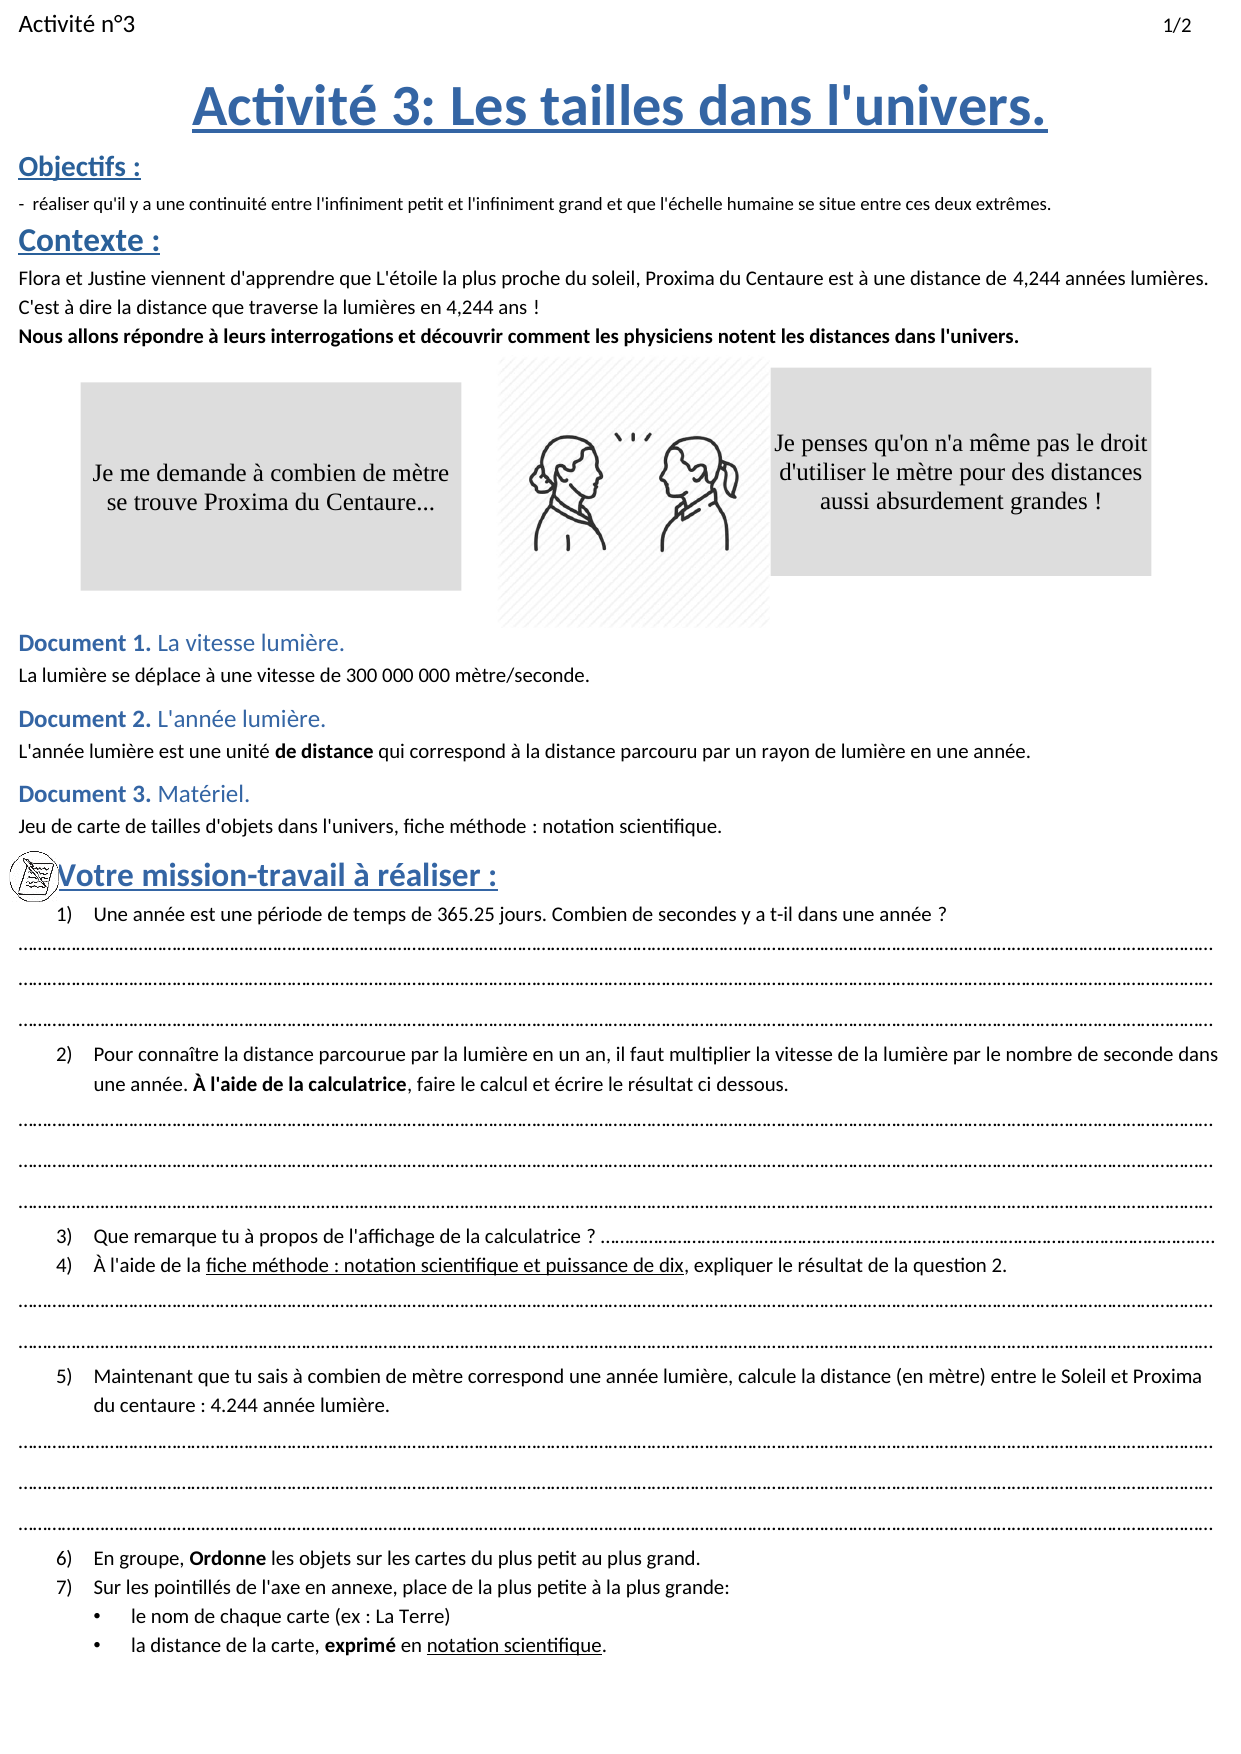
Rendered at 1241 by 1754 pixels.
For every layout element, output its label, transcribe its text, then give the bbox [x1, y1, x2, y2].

list Sur les pointillés de l'axe en annexe, place de la plus petite à la plus grande: [56, 1574, 1221, 1599]
text Document 1. La vitesse lumière. [18, 627, 1221, 657]
text …………………………………………………………………………………………………………………………………………………………………………………………………………………………… [18, 930, 1221, 956]
text Flora et Justine viennent d'apprendre que L'étoile la plus proche du soleil, Proxima du Centaure est à une distance de 4,244 années lumières. C'est à dire la distance que traverse la lumières en 4,244 ans ! [18, 265, 1221, 320]
list Que remarque tu à propos de l'affichage de la calculatrice ? ……………………………………………………………………………………………………………….. [56, 1223, 1221, 1248]
text …………………………………………………………………………………………………………………………………………………………………………………………………………………………… [18, 1328, 1221, 1354]
list À l'aide de la fiche méthode : notation scientifique et puissance de dix, expliquer le résultat de la question 2. [56, 1252, 1221, 1278]
list En groupe, Ordonne les objets sur les cartes du plus petit au plus grand. [56, 1545, 1221, 1570]
picture [496, 355, 771, 629]
text Nous allons répondre à leurs interrogations et découvrir comment les physiciens notent les distances dans l'univers. [18, 324, 1221, 349]
text La lumière se déplace à une vitesse de 300 000 000 mètre/seconde. [18, 662, 1221, 687]
list Maintenant que tu sais à combien de mètre correspond une année lumière, calcule la distance (en mètre) entre le Soleil et Proxima du centaure : 4.244 année lumière. [56, 1363, 1221, 1418]
text Votre mission-travail à réaliser : [59, 854, 1221, 895]
text …………………………………………………………………………………………………………………………………………………………………………………………………………………………… [18, 1510, 1221, 1535]
text Objectifs : [18, 139, 1221, 185]
picture [9, 851, 59, 902]
list la distance de la carte, exprimé en notation scientifique. [93, 1632, 1221, 1658]
text …………………………………………………………………………………………………………………………………………………………………………………………………………………………… [18, 1469, 1221, 1494]
title Activité 3: Les tailles dans l'univers. [18, 68, 1221, 139]
text L'année lumière est une unité de distance qui correspond à la distance parcouru par un rayon de lumière en une année. [18, 738, 1221, 763]
text …………………………………………………………………………………………………………………………………………………………………………………………………………………………… [18, 1007, 1221, 1032]
text Document 2. L'année lumière. [18, 703, 1221, 733]
list le nom de chaque carte (ex : La Terre) [93, 1603, 1221, 1629]
text …………………………………………………………………………………………………………………………………………………………………………………………………………………………… [18, 1428, 1221, 1453]
text Contexte : [18, 218, 1221, 259]
text …………………………………………………………………………………………………………………………………………………………………………………………………………………………… [18, 1287, 1221, 1313]
list Pour connaître la distance parcourue par la lumière en un an, il faut multiplier la vitesse de la lumière par le nombre de seconde dans une année. À l'aide de la calculatrice, faire le calcul et écrire le résultat ci dessous. [56, 1042, 1221, 1096]
text Document 3. Matériel. [18, 779, 1221, 809]
text …………………………………………………………………………………………………………………………………………………………………………………………………………………………… [18, 966, 1221, 991]
text …………………………………………………………………………………………………………………………………………………………………………………………………………………………… [18, 1106, 1221, 1131]
text …………………………………………………………………………………………………………………………………………………………………………………………………………………………… [18, 1147, 1221, 1172]
list Une année est une période de temps de 365.25 jours. Combien de secondes y a t-il dans une année ? [56, 901, 1221, 927]
text - réaliser qu'il y a une continuité entre l'infiniment petit et l'infiniment grand et que l'échelle humaine se situe entre ces deux extrêmes. [18, 192, 1221, 215]
text Jeu de carte de tailles d'objets dans l'univers, fiche méthode : notation scientifique. [18, 814, 1221, 839]
text …………………………………………………………………………………………………………………………………………………………………………………………………………………………… [18, 1188, 1221, 1213]
